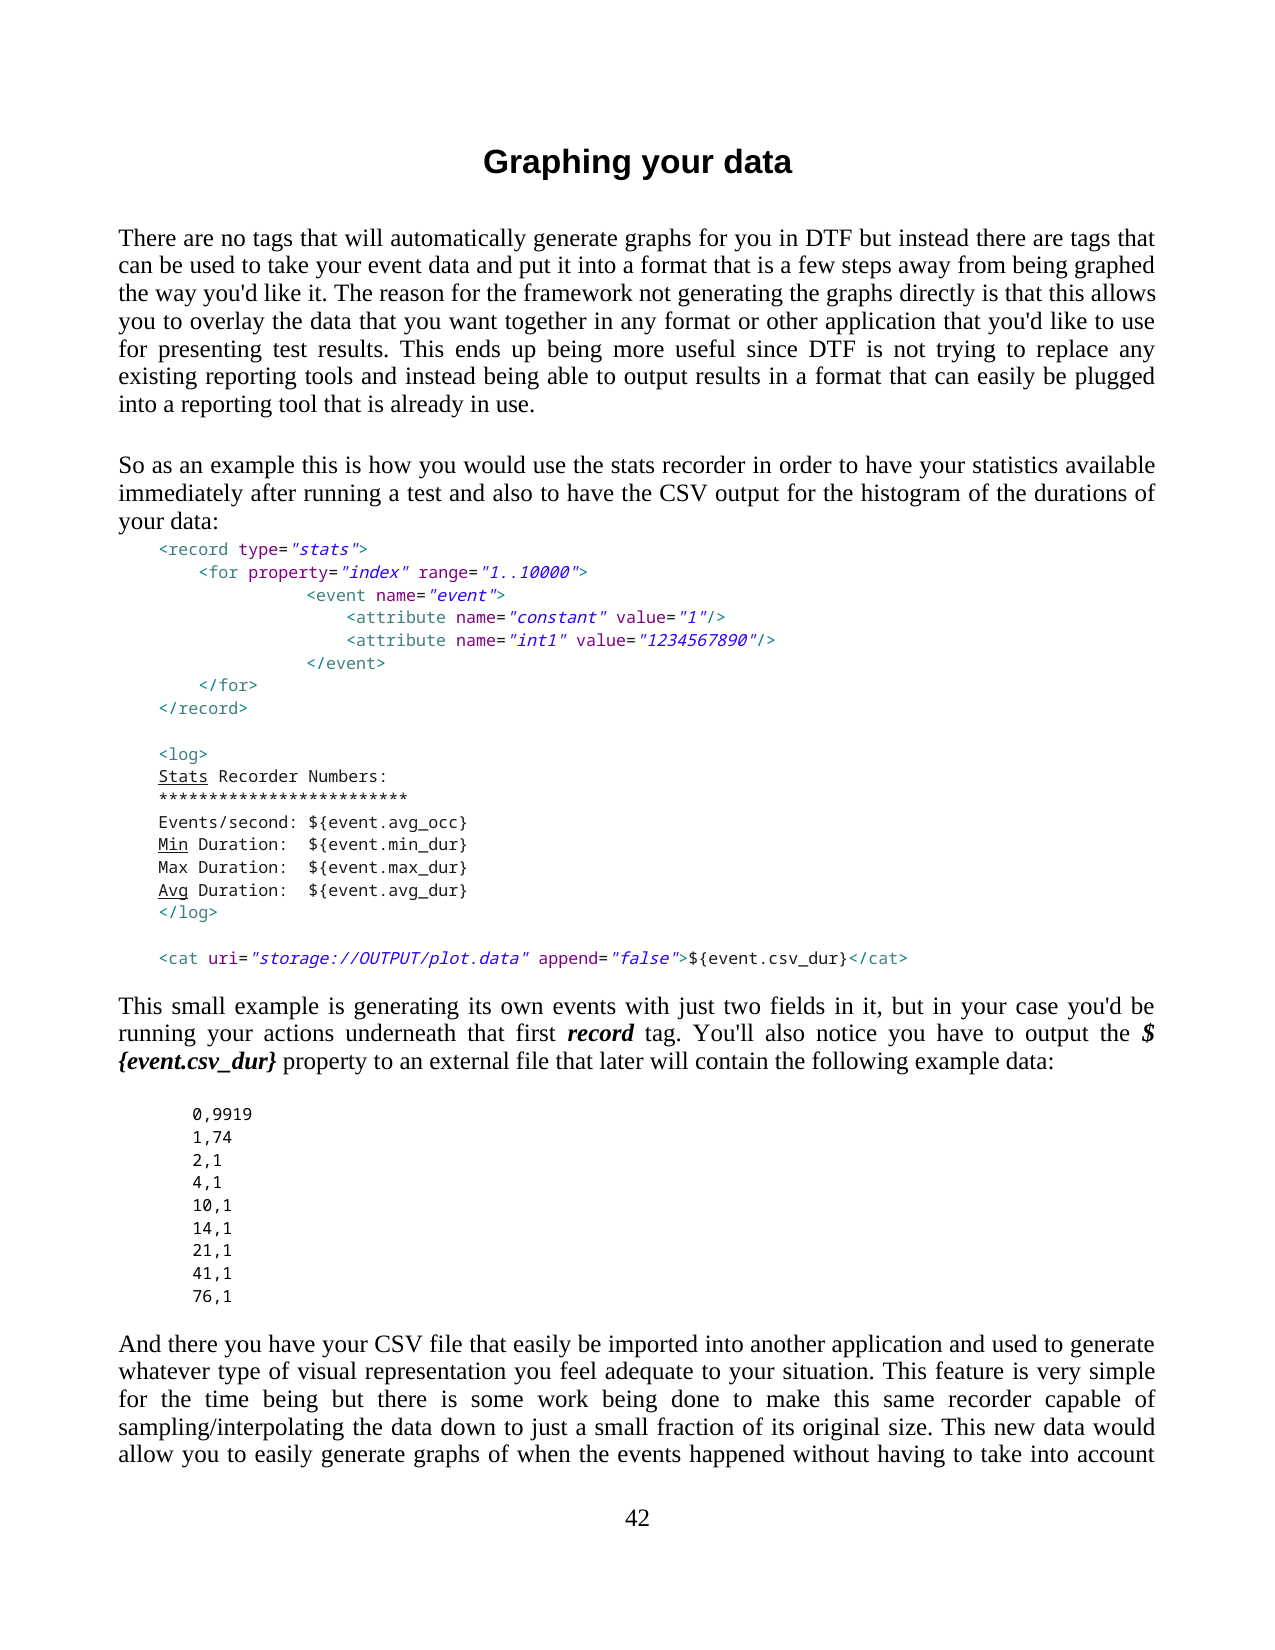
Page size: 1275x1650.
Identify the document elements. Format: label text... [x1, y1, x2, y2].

text <event name="event"> [118, 583, 1157, 606]
text </event> [118, 651, 1157, 674]
text So as an example this is how you would use the stats recorder in order to have your statistics available immediately after running a test and also to have the CSV output for the histogram of the durations of your data: [118, 452, 1157, 535]
text This small example is generating its own events with just two fields in it, but in your case you'd be running your actions underneath that first record tag. You'll also notice you have to output the ${event.csv_dur} property to an external file that later will contain the following example data: [118, 992, 1157, 1075]
text </record> [118, 697, 1157, 719]
text <cat uri="storage://OUTPUT/plot.data" append="false">${event.csv_dur}</cat> [118, 946, 1157, 969]
text <attribute name="int1" value="1234567890"/> [118, 628, 1157, 651]
text 14,1 [192, 1216, 1157, 1239]
text 1,74 [192, 1125, 1157, 1148]
text 2,1 [192, 1148, 1157, 1171]
text <for property="index" range="1..10000"> [118, 560, 1157, 583]
subtitle Graphing your data [118, 143, 1157, 181]
text 10,1 [192, 1193, 1157, 1216]
text 41,1 [192, 1262, 1157, 1284]
text And there you have your CSV file that easily be imported into another application and used to generate whatever type of visual representation you feel adequate to your situation. This feature is very simple for the time being but there is some work being done to make this same recorder capable of sampling/interpolating the data down to just a small fraction of its original size. This new data would allow you to easily generate graphs of when the events happened without having to take into account [118, 1330, 1157, 1468]
text <attribute name="constant" value="1"/> [118, 606, 1157, 628]
text 0,9919 [192, 1103, 1157, 1125]
text ************************* [118, 787, 1157, 810]
text 76,1 [192, 1284, 1157, 1307]
text Avg Duration: ${event.avg_dur} [118, 878, 1157, 901]
text </for> [118, 674, 1157, 697]
text There are no tags that will automatically generate graphs for you in DTF but instead there are tags that can be used to take your event data and put it into a format that is a few steps away from being graphed the way you'd like it. The reason for the framework not generating the graphs directly is that this allows you to overlay the data that you want together in any format or other application that you'd like to use for presenting test results. This ends up being more useful since DTF is not trying to replace any existing reporting tools and instead being able to output results in a format that can easily be plugged into a reporting tool that is already in use. [118, 224, 1157, 418]
text Stats Recorder Numbers: [118, 765, 1157, 787]
text </log> [118, 901, 1157, 924]
text 4,1 [192, 1171, 1157, 1193]
text <log> [118, 742, 1157, 765]
text Max Duration: ${event.max_dur} [118, 856, 1157, 878]
text Min Duration: ${event.min_dur} [118, 833, 1157, 856]
text <record type="stats"> [118, 538, 1157, 560]
text Events/second: ${event.avg_occ} [118, 810, 1157, 833]
text 21,1 [192, 1239, 1157, 1262]
